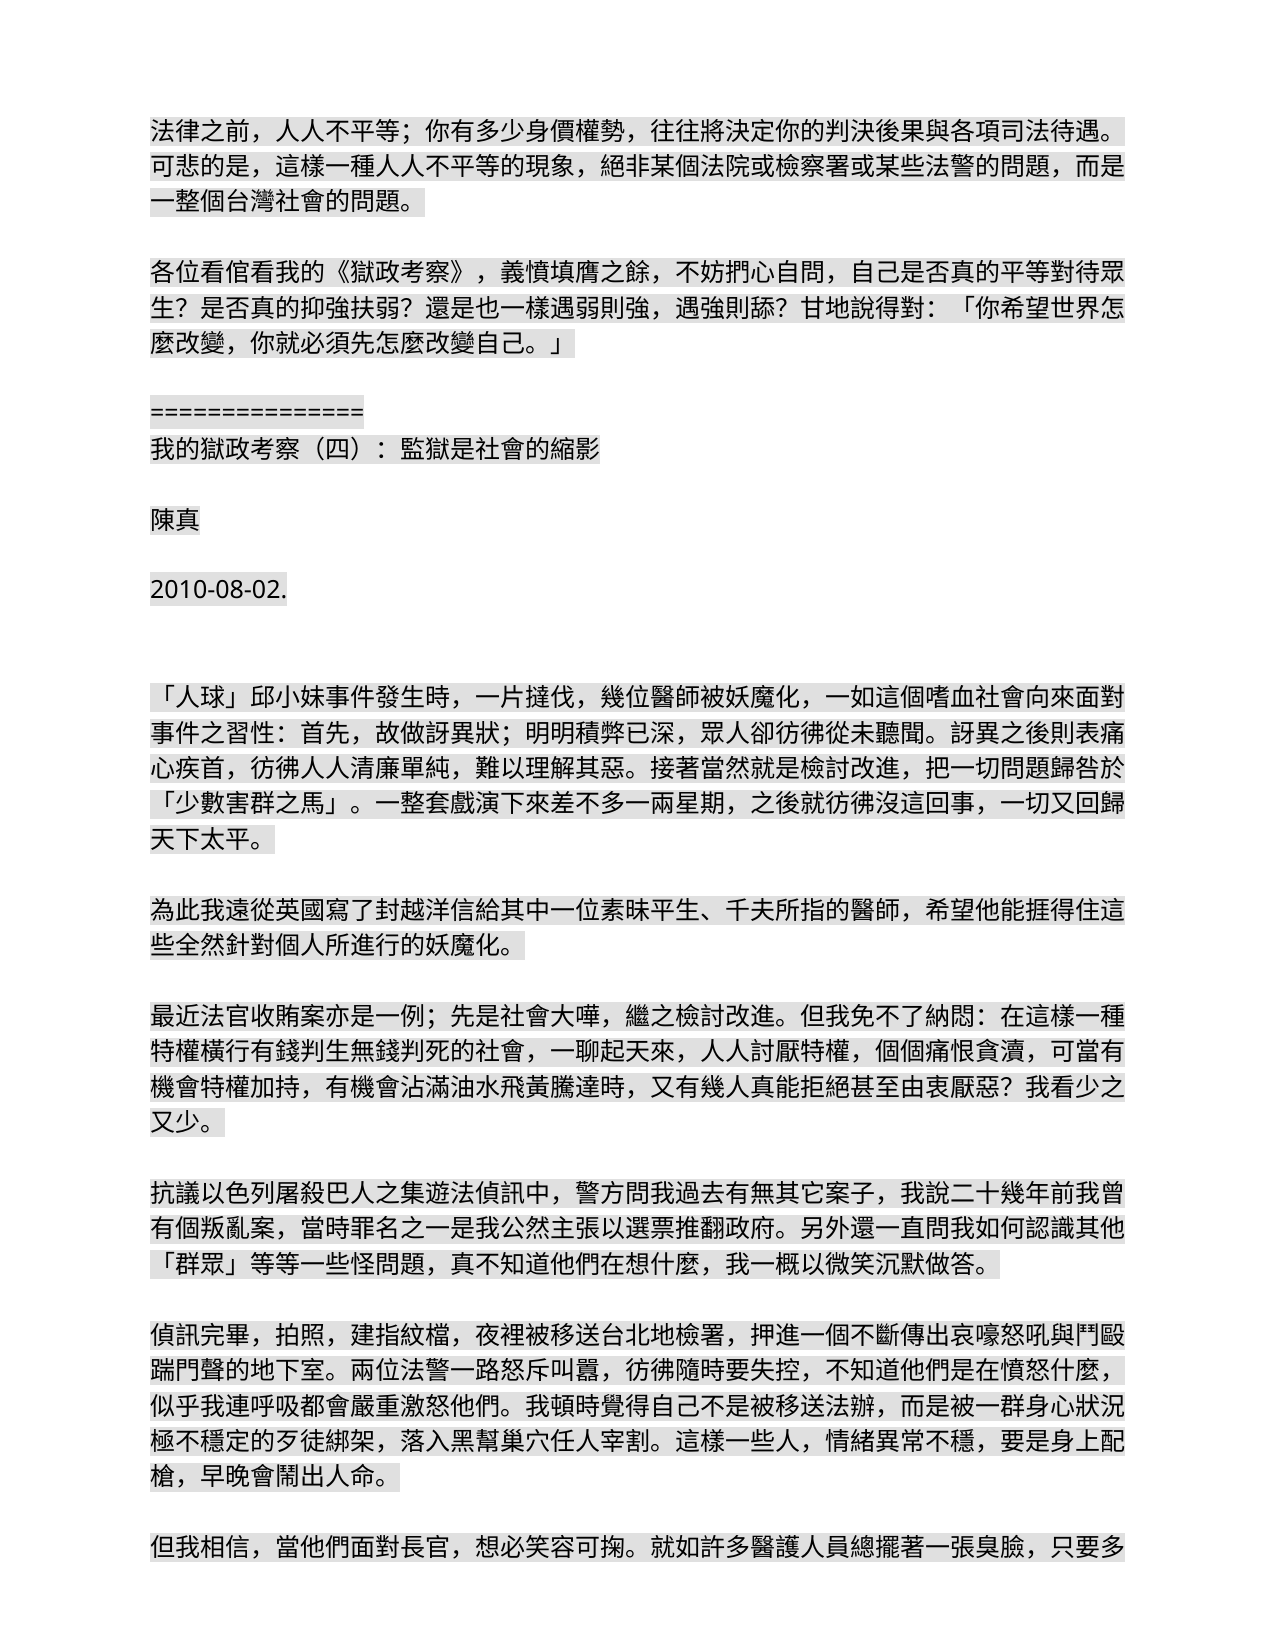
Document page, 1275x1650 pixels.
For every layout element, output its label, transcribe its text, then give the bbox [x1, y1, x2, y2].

text 阿水律師，你講錯了，台灣並沒有去以色列和美國等駐台機構舉牌抗議的什麼「言論自由」或「表現自由」。這類駐台機構，因無邦交，其實都屬民間團體，而非什麼「大使館」，但是照樣被劃歸為集會遊行的禁制區。 台灣不但沒有對這些機構進行任何集會遊行的自由，當我們人數僅有一人或兩人，根本不符合集遊法「兩人以上」之基本要件時，哪怕你只是一個人舉著牌子呆站路旁，一樣有可能會被抓，其實就跟土匪擄人沒兩樣。抓或不抓，不是根據什麼法律，而是根據某種政治需要。 我們在美國和以色列的駐台機構都被警察抓過，有一次是在以色列，只有我一個人被逮捕，正確來說應該是說被綁架，連夜移送台北地檢署偵辦。據綁架我的警方之高層主管私下透露，不是他們樂意這麼做，而是以色列打電話給警政署，要求將我逮捕歸案，繩之以法。 另外，劉旭別對祖國太失望，台灣在內政方面，也許比大陸好一些或好上許多，但是種種違法亂紀荒腔走板的作法，依然還是常態。 我找到一些以前的文章，有一些已經被《立報》刪除，只剩標題，比方說「我的獄政考察（一）：當警察比歹徒還像歹徒」。我只找到（二）至（五），後面應該還有（六）至（十），一時找不到。 我把「我的獄政考察」（二）至（五）以及過去一兩則留言依時間順序貼在下面。 陳真 2020. 06. 08. ============ 陳真 2010.07.09. 剛回到家，一切無礙，謝謝各位。 「吃飽太閒快速瘦身法」相當管用，我的青蛙肚一下都沒了，特別是頭一天晚上「投宿」台北地檢署，一整晚斷水斷食 (誰說裏頭有水喝？有是有，不過卻是一個丟棄式塑膠杯由所有囚犯共同飲用，我寧渴勿濫不敢喝)。而且，由數名法警聯手不斷以一百分貝音量莫名其妙對你咆哮怒罵威脅恐嚇，甚至暗拳偷襲外加無影腿等等等，身心靈三管齊下，瘦身效果非常好！但有心臟病者最好還是不要輕易嚐試。 相對於在稍早前在警察局問筆錄之噓寒問暖，東一句陳教授，西一句陳醫師，地檢署的法警室卻顯然完全不把人當人看，百般虐待，肆無忌憚地違法。 我實在看不下去，於是隔著鐵窗，問一位法警尊姓大名。之所以問他名字是因為，此人彷彿急性重度躁症發作，狂暴怒吼踹門威脅，狂飆巨大音量之髒話。不斷怒罵囚犯。 即便是在精神病房，這樣的狂躁暴力行為恐怕也已經老早被醫護人員給五花大綁打上兩三管鎮靜劑了，但在台北地檢署卻似乎是常態。我實在分不清究竟是鐵窗內的囚犯還是鐵窗外這些所謂法警比較像歹徒。 這位身心狀況顯然不太穩定的法警先生，大概是不相信我會對他怎樣或能對他怎樣，所以當我問他姓名時，他雖不敢表明，但仍指著自己的臂章「編號xxx」(姑隱其編號)大聲怒罵回應，要我儘管放馬過來，說他沒在怕。 我「出獄」後第一分鐘，就是去櫃台找主管，當場跟他們索取投訴書。我說我要公開檢舉該署惡行，並指名其中一些人根本完全不適任。結果他們竟然告訴我說本署沒有任何申訴或檢舉管道。 其實這樣說也對，當警察比歹徒還像歹徒，當執法機關本身就是違法亂紀的巢穴時，你要向誰投訴或檢舉？ 幾分鐘後，我找到一位自稱是法警主管的人，我問他說：「你們以為嫌犯不是人嗎？你們沒有一點人權與法治觀念嗎？甚至竟然可以違反檢察官的諭令，私自扣押嫌犯，故意不讓他們交保！」 對方這位主管並沒有默然以對，竟然反而說「他們本來就是這樣啊」，還說「檢察官或法官通常都不知道我們 (法警)的實際執行交保狀況。」 在台北地檢署發呆時，我不禁想起被台大醫院連續十七次開具所謂「有生命危險故不宜出庭」的診斷書之扁嫂吳淑珍，她後來出庭更是由台大派出醫療團隊一路呵護備至。我們對高官巨賈也未免體貼得太窩囊了吧？但是，對一般平民百姓的生命或尊嚴或各項權利卻視如敝屣。 我曾在書上看過歐洲數百年前一些監獄或精神病院訴諸怒罵叫囂毆打甚至屎尿四溢餵人如餵狗的場景，當我待在台北地檢署時，不禁聯想，場面十分類似。 看到這樣一種拘留場景，心裏實在有說不出的悲傷，為何我的家鄉是這樣一種社會？為何社會發展之良善果實如此難以成長？究竟要多少歲月多少痛苦多少筆墨、青春與血淚才能灌溉出一片美麗森林？ 於是，當檢察官諭令法警解開我的手銬讓我交保候傳時，我說我拒絕交保，我不願花一毛錢保釋。檢察官聞言很訝異，表示不解，還說一萬元保釋金額已經夠低了。 重點是：這不是金額大小的問題。 數小時後，見我依然不走，於是深夜二度提訊，一直要問我為什麼，為什麼，為什麼拒絕交保？我給了檢察官一個庸俗答案。我說惡法非法，邪惡的法律不是法律，我說我對集會遊行法缺乏敬意，我不願意在這樣的罪名下為自己做任何辯護，更不用說交保。而且，你們就算放我出去，我還是會再去以色列辦事處前舉牌靜站。 但事實上，我拒絕交保的真正原因完全不是因為集遊法，而是因為一些我所無法清楚表達的心裏感受，肯定是跟監牢裏可悲的場景有關。這大概就像你沒辦法清楚表達你對親友的感情一樣。 幾個小時的長考：交保或不交保？的確讓我很為難。只要我同意交保，馬上可重見天日，可以好好喝點水吃點東西然後睡覺，但我若拒絕交保，便可能被收押，然後就不知道什麼時候才能出來了。只要關個一兩星期，我籌畫已久的新工作便可能永久失去，而且恐怕一時也不會有人敢雇用我了。 天人交戰的結果，良心終究還是獲勝了。再度開庭時，我心意已決，告訴檢察官說我決定不交保。 生命是這樣一種東西，你不可能什麼都要，至少會有些時候，你總得犧牲一些東西來成就某種果實，就像一種敬拜天地的祭品那樣。 ================== 陳真 2010.07.10. 警方偵訊中，問我過去有無其它案子？我說有，二十幾年前我曾有個叛亂案。警方還問我如何認識其他「群眾」等等一些怪問題，真不知道他們到底在想什麼。我說，沒有什麼「群眾」，參與者原本就都是好朋友。 其實，我一進偵訊室便表明「除了認罪之外，其它問題我都不願回答，何必浪費彼此的時間？」也因此，我的偵訊很快就結束。 偵訊完之後，我被關在一個小房間，關了大約兩小時，七點左右，兩位信義分局的刑警押我上車，來到總統府附近的台北地檢署，也許是因為知道我是醫生，一路上對我十分有禮。 來到地檢署門口，竟然有大批媒體記者守候在場。開車的刑警不敢停車而只好一直往前開，在附近兜圈子。我說別緊張啊，這些記者絕不會是衝著我來的，我又不是名人。(就算把我押赴刑場，也不會有記者來。) 兩位刑警半信半疑，但我說沒事沒事，不用擔心，這一大群記者絕對不是因為我而來。於是，刑警們本來似乎要把我從後門偷渡進去，後來就還是決定走前門。沒想到我們一下車，大批記者馬上衝過來，包圍著我，鎂光燈閃個不停。我當下心裏很納悶，難道是台大醫院為了營救我，把事情鬧大？不會吧？有那麼嚴重嗎？ 我當時根本不知道狀況，心裏想說記者愛拍就拍吧，於是我一路微笑慢慢往前走，就像好萊塢明星在走紅地毯那樣，好不容易走到大門口時，一位女記者在後方稍遠處開口大聲問說：「為什麼你要枉顧消防安全？為什麼要貪污？」我停下腳步回頭問說：「什麼消防安全？」「我什麼時候貪污？」 記者們統統愣住，沒有人回答。我接著說：「我看你們應該是拍錯人了？這不會是新聞現場直播吧？」 記者群中有人發出笑聲說：「 唉呀，拍錯人了啦。」我後來問刑警他們是想拍什麼案子？刑警說好像是一樁有關消防器材的弊案。 記者知道拍錯人了，馬上像潮水一樣迅即退去。 擺脫了烏龍記者，我隨即被押進一個傳出哀嚎與劇烈怒罵及毆打聲音的地下室，迅即從裏頭衝出一位法警，從刑警手上把我接過去，一路對我怒斥叫囂，就像精神病急性發作那樣，不知道他到底是在憤怒什麼，好像我連呼吸都會激怒他似的。 接著，我被押到一個櫃台前。櫃台後方站著一個更為凶惡的法警，滿臉橫肉，一副怒不可遏彷彿隨時要殺人打人那種感覺。他要我把身上的東西全交出來，包括手機也不能擁有，連褲腰帶也要拿下。我提出質疑，他便暴跳如雷，抓狂怒斥，好像隨時會氣死那種感覺。 我長期待在精神病房照顧病患，倒沒見過如此瘋狂的場所。我突然覺得自己不是被移送法辦，而比較像是被一群身心狀況極度不穩定的歹徒綁架，落入黑幫巢穴任人宰割。整個過程中，不斷傳來辱罵踹門的劇烈聲響。 而且，更荒謬的是，我都還沒收押，當時甚至連「被告」的身份都還稱不上，我只是個「嫌犯」，但我與外界通訊的自由竟然就此被完全剝奪。 當時，有位嫌犯似乎有自傷之虞且身體不適，被關在一間特製的「保護室」。法警問他話，他氣息奄奄答得不夠大聲，法警便立刻踹門怒罵大吼大叫要他大聲點。這樣一些人，情緒真的是異常不穩定，其身心狀況與人格其實都完全不適合擔任法警。他們身上要是配槍，我看隨時會鬧出人命。 後來，我跟四、五位看起來像是吸毒的嫌犯關在一起，角落地上還有著一團新鮮的大便，牢房非常悶熱骯髒，雖有空調設備，不過卻是裝飾用，也許長官視察時才會打開。 我在牢房入口處牆上看到 GAZA 字樣，想必是唐曙上回刻下的正氣歌。於是我也用硬幣在 GAZA 旁邊刻下我的名字：EMIR。 晚上八點多，開完偵查庭之後，諭令交保。我當庭表示拒絕。檢察官笑笑說：「你如果不想麻煩家人或朋友來幫你辦理交保，那你也可以自己具保，你就去樓上提款嘛，一樓也有提款機啊！」我說不是這樣，主要是我不願意支付這筆交保費用。 檢察官說，將來結案後錢就會還給你啊。我搖頭表示我還是不願意拿錢出來交保。檢察官說：交保一定要支付一筆錢啊！我說那我就不交保了。檢察官說：我很尊重你的理念，但我還是得依法行事。我說：我並不想為難你們，但我有我的想法。我不願交保。察官沒辦法，就要我回牢房再想一想，說我有四小時的時間可以考慮要不要上樓去提款自己辦交保或是請家人來辦也可以。 偵查庭之後，我跟一群被諭令交保的人關在另一個牢房裏。那牢房裏頭有個公用電話。問題是：你怎麼可能記得住每個親友的手機號碼？別人也根本無法連絡你，更無從知道你的下落。而且，你最好身上剛好帶著錢，否則連想打電話也沒錢跟法警買電話卡。我在裏面就買了兩張電話卡送給同房難友。 牢房裏頭，悶熱污濁的空氣與屎尿味及各種穢物，實在令人作嘔，很想離開這裏，已經兩天沒睡覺沒吃東西了，而且沒水喝很渴，但另一方面卻又覺得不該交保，於是我開始進行長考。 難友一個個離開，鄰房有位小女生的媽媽來得最快，不到半小時就拿錢來保人了。但有位中年難友，一直打電話請人帶七萬元來幫他交保，親朋好友卻統統拒絕，他氣得對著電話筒破口大罵對方冷血無情。 後來他絕望了，主動開口跟法警說：「你們找人來把我帶走吧！送我去北所 (台北看守所)，沒有人要帶錢來保我了，我就去坐牢吧！」另一位難友說：「對啦對啦，要認命啦，趕緊去跟阿扁當鄰居啦！」 到了十一點多，只剩我和另一位通緝犯還沒交保或收押。我問他為何被通緝？他說他在開計程車，離了婚，有一次不慎和一輛摩托車相撞，對方是個千金小姐，雖然只有兩公分的手背撕裂傷，但那千金小姐說這是「毀容」，需要皮膚整型，要求賠償五萬元。 司機說他頂多只付得起兩萬元，其中一萬元給現金，另一萬元則要求分期付款。千金小姐不接受，於是就告他「過失傷害」。司機說他因為不住在戶籍地，沒接到傳票，兩次開庭不到就被通緝。他說這真是很小題大作，說是警方在「拼業績」。而且，警方不是直接逮捕他到案，而是騙說他的證件被歹徒冒用，要求他前來警局「協助查案」，沒想到他一走進警局就被抓，方才知道自己竟然是通緝犯。 他被諭令一萬元交保，但他說他從無前科，一生奉公守法，今天之所以會落到通緝犯的下場，就是因為沒錢。他說，他去哪生出一萬元來交保？不過，他顯然很擔心若籌不出一萬元之後很可能會被收押，他說他的計程車還停在路邊，若只吃牢飯往後日子會更難過。 後來，我就說那我去提款保你出去好了，一萬元就等你很有錢之後再還我或不還也沒關係。他很高興，一直強調說他一定會還。我說還不還都沒關係。 於是，我就跟一位看起來最友善大約二十多歲的女法警說我要到樓上提款，沒想到她說不行。我說怎麼不行？剛才檢察官不是一直叫我到樓上提款機提款？我只是要提款讓別人交保為何不行？ 女法警說：「我相信你是好心，但我就是不能讓你上去提款。」我問她為什麼？我說檢察官不是說我們都可以到樓上提款？這時候，那位情緒非常不穩的法警突然像發狂的猛獸一般從角落衝出來，不斷以超高分貝怒罵說「不要一直拿檢察官來壓我！聽到沒有？要不要我把這句話再說一遍？要不要我把這句話再說一遍？聽到沒有？聽到沒有？懂了嗎？」 似乎我若再多說一句他就要動手打人或開槍殺我那種感覺,，真是非常病態。 女法警站在一旁，從眼神上看來，似乎是站在我這邊，但她不敢多說什麼。我跟她說：「檢察官說的那些話，妳當時不也在場都有聽到？怎麼法警竟然可以違反檢察官的諭令而不准我們提款？」女法警說：「我們向來都是這樣做的。人手不足嘛，怕人犯逃走。我知道你不會逃走，但我還是沒辦法幫你。」 可是，誰會為一萬元保釋金逃獄而成為通緝犯或逃走時冒著被打傷或打死的風險？所謂人手不足純粹胡扯。那幾位情緒不穩的暴力法警，閒閒地沒事到處莫名其妙怒罵，哪有人手不足的問題？而且，哪有因為人手不足就擅自推翻檢察官的裁決，硬要把被告給拘留或使之因此被收押的道理？ 我努力想幫這位因為少付了三萬元賠償金的通緝犯交保，但仍然沒辦法。那位編號xxx的混蛋法警顯然認為他比檢察官還大，可以任意為所欲為。 這就是台北地檢署！平常電視上看到什麼發言人，總是講得一副有模有樣好像很文明的樣子，但事實上完完全全不是這樣。除非你是有權有勢者，否則來到這裏其實就等於落入黑幫手裏差不多，頓時完全喪失做為一個人應有的各種基本人權與尊嚴，完全任人宰割任人糟蹋。 至於開庭時一路戴手銬，那只是很小兒科的問題，相較於其它惡行，根本不值得一提了。 後來，檢察官(或法官我也搞不清楚？) 再度找我去談為什麼要拒絕交保？為什麼要抗議以色列？我順便幫他講授了一點以巴問題的普通常識。之後，我又被送回牢房等待。 十二點多，檢察官同意讓我和那位通緝犯統統無保釋放。那位編號XXX的混蛋法警又過來GGYY，我沒理他。 老實說，這樣一種自我創造的暴戾氛圍，法警們自己何嘗不也是個受害者？他們給別人也給自己創造了一個地獄。 不過，臨走時，那位唯一友善的女法警竟突然在我走過她身邊時低聲問說：「你明天不用上班嗎？」倒是讓我有點訝異，我遲疑了一會兒說我請了兩天假。此時，她終於露出正常人的笑容，甚至最後還跟我說了一句：「再見」。我沒來得及答腔，因為一時之間，我還以為是自己聽錯了，「再見」？ ================= 我的獄政考察（二）：衙門與黑幫 陳真 2010-07-19. 因為靜站抗議以色列長期封鎖迦薩及屠殺巴人行徑，我以首謀身分被捕。在一個文明國家，被警察逮捕理當就像被老師請去學校辦理註冊入學一樣，不該有什麼驚心動魄的場面。但在21世紀的台灣，人權喊得震天響，拘留偵訊過程卻窮凶惡極無法無天，與黑幫綁架無異，不但剝奪人權，而且為所欲為，宛如時光倒流回到衙門獄卒的年代。 《色戒》將來拍續集，我看不必花錢搭建，建議直接到台北地檢署取景即可；至於臨時演員更可由該署法警擔任，張牙舞爪面目猙獰，連化粧費都能省了。 為此，我打電話給北檢政風室，檢舉該署法警室之嚴重違法濫權。我提出三個問題。 第一，法警竟可否決檢察官的諭令交保，技術性變相拘留當事人；法警主管竟說這是常態。 第二，部份法警之情緒極度異常而失控，動輒辱罵叫囂威脅恐嚇，彷彿連呼吸都會激怒使之暴跳如雷。這樣的人不適任此一職務。 第三，當事人連被告身分都還談不上，竟然一進地檢署，手機及所有物品就全被沒收（且無提供沒收物品清單），完全無法與外界有任何聯繫。一直到可以交保時才移到另一間有公用電話的交保室。但這時候你若身上沒零錢或你記不住各項電話號碼，那你還是一樣無法與外界有任何聯繫，別人更無從知道你的下落。 政風室表示驚訝，說要進行調查。但我對此一「驚訝」倒是很驚訝，因為這顯然是長久以來的作風慣例，難道他們從來一無所悉？司法改革基金會也表示驚訝說怎麼可能不讓你使用手機？我說不是不讓「我」使用，而是所有人一進大門就馬上被沒收手機及身上所有物品，包括紙筆都不准擁有，連皮帶都被搜身收走，你必須兩手戴著手銬，同時得小心褲子隨時會掉下來。 我還向監察院提出陳情，寫信給檢察總長及馬英九。我對各單位之回覆表示「驚訝」真是覺得很驚訝，因為這顯然是一套早已行之多年的既定流程，包括搜身及沒收手機和一切物品，包括威嚇怒罵或技術性變相拘留（等於是綁架）等等等；特別是變相禁止與外界聯繫一事，更是一套固定的違法流程。 我當時手機被沒收，無法蒐證，否則各位如果聽到或看到那種武打場面，你會以為時光倒流回到衙門年代，種種侵害人權的作法與囂張程度，與黑幫綁架無異。這樣一些人，從法警到其主管，甚至北檢主任檢察官，都應負起行政與法律責任。某些法警之惡形惡狀及違法濫權，更應撤職查辦，繩之以法。 ======================== 我的獄政考察（三）：法律之前人人不平等 陳真 2010-07-26. 老唐不是賣牛肉麵，而是開計程車。他說他從沒想到有一天會變成通緝犯，甚至連自己被通緝都不知道。他說，警察就像詐騙集團一樣，打電話騙他說他的信用卡被歹徒冒用，請他有空時來警局一趟，協助辦案。他說，當他興沖沖到了警局，警方卻說他被逮捕了，連夜送到地檢署。「抓到」他之後，警察粉開心，因為抓到通緝犯對於警方業績及升遷是很「補」的。 老唐是外省人，台語卻很溜。他說他幾個月前與一輛摩托車擦撞，對方手背有兩公分撕裂傷，要求賠五萬。老唐說他只願賠兩萬，而且其中一萬須分期支付，因為他沒那麼多錢。對方不接受，於是告上法院。老唐說他很久沒回家，沒接到傳票，錯過開庭日僅三天，便被宣告通緝。一直到他被捕之後，才知道自己是通緝犯，本來還以為真的是來警局協助警方打擊不法。 跟老唐一樣，我也是一萬元諭令交保；差別在於我拒繳保釋金，堅持收押或無保釋放，而老唐則是無錢支付。他說他從無前科，循規蹈矩，之所以成為通緝犯就是因為沒錢賠償，哪來一萬元交保？一直拖到深夜，所有嫌犯都被收押或交保，只剩我們兩人枯坐牢房。我看他很擔心無錢交保而被收押，於是就說要替他繳保釋金。 他很高興，但沒想到法警竟說不行，說我不能給他錢。法律有這種規定嗎？法律有規定保釋金不能由親屬以外的人提供嗎？實在太離譜。這些法警，仗著你根本無從對他蒐證（因為身上物品全被沒收），簡直就是立地為王，當起土皇帝來了。 我連皮帶都被沒收，兩手銬著手銬，一直擔心褲子會掉下來。當我被塞入一個很髒的牆角被迫面壁思過等候開庭時，不禁想起溫柔體貼的台大醫院，連續17次開具所謂「有生命危險故不宜出庭」的診斷書給吳淑珍，後來出庭時台大更派出一整個醫療團隊一路呵護備至。我們對高官巨賈也未免溫柔體貼得太窩囊了，簡直可以說是「用舔的」那樣一種低姿態，但是對於一般平民百姓的生命尊嚴或各項權利卻視如敝屣。 法律之前，人人不平等；你有多少身價權勢，往往將決定你的判決後果與各項司法待遇。可悲的是，這樣一種人人不平等的現象，絕非某個法院或檢察署或某些法警的問題，而是一整個台灣社會的問題。 各位看倌看我的《獄政考察》，義憤填膺之餘，不妨捫心自問，自己是否真的平等對待眾生？是否真的抑強扶弱？還是也一樣遇弱則強，遇強則舔？甘地說得對：「你希望世界怎麼改變，你就必須先怎麼改變自己。」 =============== 我的獄政考察（四）：監獄是社會的縮影 陳真 2010-08-02. 「人球」邱小妹事件發生時，一片撻伐，幾位醫師被妖魔化，一如這個嗜血社會向來面對事件之習性：首先，故做訝異狀；明明積弊已深，眾人卻彷彿從未聽聞。訝異之後則表痛心疾首，彷彿人人清廉單純，難以理解其惡。接著當然就是檢討改進，把一切問題歸咎於「少數害群之馬」。一整套戲演下來差不多一兩星期，之後就彷彿沒這回事，一切又回歸天下太平。 為此我遠從英國寫了封越洋信給其中一位素昧平生、千夫所指的醫師，希望他能捱得住這些全然針對個人所進行的妖魔化。 最近法官收賄案亦是一例；先是社會大嘩，繼之檢討改進。但我免不了納悶：在這樣一種特權橫行有錢判生無錢判死的社會，一聊起天來，人人討厭特權，個個痛恨貪瀆，可當有機會特權加持，有機會沾滿油水飛黃騰達時，又有幾人真能拒絕甚至由衷厭惡？我看少之又少。 抗議以色列屠殺巴人之集遊法偵訊中，警方問我過去有無其它案子，我說二十幾年前我曾有個叛亂案，當時罪名之一是我公然主張以選票推翻政府。另外還一直問我如何認識其他「群眾」等等一些怪問題，真不知道他們在想什麼，我一概以微笑沉默做答。 偵訊完畢，拍照，建指紋檔，夜裡被移送台北地檢署，押進一個不斷傳出哀嚎怒吼與鬥毆踹門聲的地下室。兩位法警一路怒斥叫囂，彷彿隨時要失控，不知道他們是在憤怒什麼，似乎我連呼吸都會嚴重激怒他們。我頓時覺得自己不是被移送法辦，而是被一群身心狀況極不穩定的歹徒綁架，落入黑幫巢穴任人宰割。這樣一些人，情緒異常不穩，要是身上配槍，早晚會鬧出人命。 但我相信，當他們面對長官，想必笑容可掬。就如許多醫護人員總擺著一張臭臉，只要多問一句就不耐煩，可當他們面對「自己人」時卻甜美斯文。我經常帶親友就醫，刻意不提醫生身分，往往飽受窩囊氣。牢房也好，病房也罷，不過是社會縮影。掌權者不論權勢大小，往往趾高氣揚，動輒自我擴權百般刁難。 維根斯坦言語冷清，少有溫情，千萬著作更是如此，通篇符號與概念語言，無想無念。但他卻曾說過一句很「不」維根斯坦的話，經常縈繞我心。他說：「善意就是天意」、「在所有一切事物中，人與人之間的善意最能貼近我心。」善意或許不足以解決制度與文化問題，但善意可使一切痛苦變得可以忍受。人類文明如果有什麼值得令人眷戀的內涵，不會是船堅炮利或所謂快捷便利的物質成就，而是對待萬般生命的善意與憐憫。 =============== 我的獄政考察（五）：人權做為一種裝飾品 陳真 2010-08-09. 因為換工作，準備開業，最近面試了二、三十位護士，我問她們原有的工作單位有無虐待病患等情事，特別是精神病患或失智老人或智能不足兒童，更易受虐。應徵護士聽我這樣問，往往愣住，經過一番遲疑，然後點頭說有，包括各種體罰凌辱與性騷擾。我不相信醫院主管不知情，但卻往往不當一回事或甚至刻意隱瞞淡化。這時候，與其責怪第一線基層人員，不如請其主管負起責任。 囚犯也一樣，一旦落入衙門，便任人宰割。當我於深夜獲釋離開台北地檢署時，透過電話，當場找到一位自稱是「法警主管」；我跟他說：「為什麼你們的法警竟然認為自己無須聽檢察官的裁決而能任意決定要不要讓誰提款交保？」我還具體指控北檢某某法警之粗暴言行與任意公然辱罵威脅恐嚇等等惡形惡狀，我說：「你們怎麼這麼離譜？完全沒有半點人權概念！做為一個主管，你是失職的，是你應該負起責任。」該主管唯唯諾諾，說他們會調查。（自己調查自己？） 更荒謬的是，我既沒被收押，開庭偵察之前理應連被告身分都談不上，與外界通訊自由竟然就此被剝奪。一直到最後來到交保室，才終於有個公用電話。問題是，你怎麼可能記得住每位親友的手機號碼？別人更無法主動連絡你。而且，你最好身上剛好帶著錢，否則就算可交保，連公用電話也打不成。 等候開庭前，我跟幾位吸毒嫌犯關一起，角落還有著一團大便，非常悶熱骯髒。表面上有空調，卻是裝飾用，也許長官視察時才會打開使用。鐵窗外地上放一壺茶水，卻只有一個免洗茶杯供所有嫌犯共同使用。有位嫌犯似乎有自傷之虞且身體不適，被關在一間特製的「保護室」，法警問他話，他氣息奄奄答得不夠大聲，法警便立刻踹門怒罵，強逼他大聲、大聲、再大聲，藉此羞辱。 對於嫌犯交保，法警們則一再強調檢察官講歸講，法警室做歸做，顯然自以為比檢察官還大，可以任意拘留任意威脅怒罵。 這就是台北地檢署！平常你在電視上看到什麼發言人出來針對名人案子發言，總是講得一副有模有樣好像很文明的樣子，但事實上完完全全不是這樣。除非你有權有勢，否則來到這裡就等於落入黑幫手裡，頓時喪失做為一個人應有的各種基本人權，任人宰割任人糟蹋。 至於開庭前後一路戴著手銬並沒收褲腰帶一事，相較於其它惡行，只能說是小兒科。 台灣人喜歡講倫理講愛講人權，但講歸講，做歸做，離文明社會的理想狀況，恐怕還有千百光年之遙。 ============ 陳真 2017. 04.30 幾年前，巴勒網在以色列駐台辦事處靜站。有一次，我被抓，先送去警局拘留，做完筆錄，接著上銬移送台北地檢署偵訊，連夜開庭。最後，法官要我以一萬元交保候傳，我說我一毛錢也不付，我選擇繼續拘留。幾小時後的凌晨，法官重新做出決定，讓我無保釋放。 當我被送到地檢署時，幾名警察一路「護送」我走進去。那時都已經深夜十一、二點了，地檢署大門口竟然還圍著幾十名記者和攝影機。一見到我出現，記者們就像餓虎撲狼一樣衝了過來，鎂光閃爍，對我拍照拍個不停。我很納悶，我既不是公眾人物，也不是什麼江洋大盜，記者怎麼會對我感興趣？我心裏想，會不會是台大知道我被捕的消息，怕我沒法回去上班看門診，所以派人來救我？心裏頗感欣慰。結果不是，原來是認錯人了。 一堆記者擋住去路，搶著發問，有人問我說：「你知不知道自己錯了？」我微笑不語。還有一個把麥克風堵到我面前問說：「你不覺得可恥嗎？有沒有什麼話要對大家說？」我還是微笑不語，一概當做耳邊風。直到有位記者問說：「你為什麼要貪污？」我才停下腳步，回頭問說：「我什麼時候貪污？」 他說：「那你是為什麼被逮捕？」我說，「因為我在以色列辦事處靜站啊。」 這下換記者們納悶了，有一個義憤填膺地大聲喊說：「那你採購消防器材為什麼要污錢？」。我說，「你們認錯人了啦。」他們說：「署長！署長，您不是消防署署長嗎？」我說我不是啦。於是大家都笑了，整個鎂光閃閃竟然瞬間熄滅。我問說，「你們拍這麼多，電視上不會直接播出吧？」他們說，「不會播啦，這不是同步播出，等一下馬上就刪掉了啦。」 我被關在地檢署一個很髒的小牢房，地上、牆上四處屎尿痕跡，很髒，惡臭至極，坐也不是，站也不是，也不敢靠牆休息，怕沾到大便。我待的牢房角落處地上，甚至還有一坨臭到爆的新鮮大便。 大多數法警對待嫌犯極其粗暴，任意羞辱叫罵甚至動粗。就在我進去不到幾分鐘，一幕圍毆、動粗的暴行，竟然就在我眼前上演。我真是不敢相信自己的眼睛。這絕對不可能是特例，肯定是常態。其中有個法警，對待嫌犯的態度更是惡劣到極點，比方說，我看到他把一個剛送進來的女嫌犯當做足球射門一樣，竟然從她背後一腳把她「踢進」牢房裏。 我看了這一幕，受不了，就隔著欄杆喊他過來，我說我要知道你的姓名和編號，我說我出去之後一定檢舉你的惡行。他聽了，表面上雖然還是一副凶神惡煞，但我從他的回話和眼神中察覺到他其實是有點怕了，讓我突然心裏有了一絲憐憫。我是他的俎上肉，在牢裏只能任其宰割，他當然不是怕我，而是沒想到會在牢裏頭作威作福之際，竟然當場會被我這樣一個嫌犯給叫去質問。 他雖然眼神有點懼怕(不太敢直視我)，不過，表面上還是裝出很凶狠的模樣，指著自己的制服臂章，亮出他的編號，表示他才不怕，但不管我怎麼問，他就是不願告訴我他叫什麼名字。後來，當他離去後，旋即有個約莫二十多歲的年輕女法警走過來，隔著欄杆小聲對我說，「你自己小心點，不要去惹他。」 半夜獲釋後，我就馬上在地檢署裏頭打公用電話，要求填寫檢舉文件，具名檢舉這個法警的粗暴惡行，一個自稱當夜值班的主管出面安撫，企圖大事化小，小事化無。 那天晚上，我先是被關在警察局。原本牢裏只有我一個人，後來又進來一個男的，像是道上兄弟。我見他一臉憂愁，於是就問他犯什麼案，他說「組織犯罪，搞幫派」。他心神不寧，一直盯著鐵窗外發呆，似乎心事重重，我就問他說要不要吃便當？警察剛剛給我一個便當，我就送給他吃，他說好，卻依舊一直看著鐵窗外發呆。 後來，這個幫派份子先被送走，又剩我一人。深夜，有個警方高階主管，單獨拿著鑰匙打開鐵門進來，說想跟我「以私人身份」聊聊。聊什麼我忘了，只記得他說他女兒正在英國留學，他說他知道我也是留英。他同時也提到，要不要抓我們，他們是沒有權限的，主要都還是看「上面」的態度。他所謂「上面」，他倒是很具體地說了，說是以色列駐台辦事處向警政署施壓，要求要把我們給抓起來，他們只好照辦，至少得抓一個帶頭的，所以我就被抓進來了。 幾個月後，我收到不起訴書，內容沒細看，只記得法官對我們的靜站活動「頗有好評」。我還記得當晚開庭偵訊時，承審法官出示我的許多「犯罪證據」，是一疊照片。他把照片全攤開在桌上仔細看，看完之後問我說，「為什麼每一張都拍得一模一樣？」 我說，「因為我身體都沒有動啊。」 法官遞了其中幾張照片給我看，我看到自己拿著牌子站著，突然意識到自己就像一尊銅像。你就算給銅像拍一千張照片，他還是一動也不動。 我被無保釋放，正要離開牢房時，那個年輕女法警，突然問了我一句：「你明天不用上班嗎？」我被這突如其來的一問給嚇了一跳。 後來，我寫了一些文章，好像就叫做「我的獄政考察」之類，登在《立報》，不過只登了其中五、六篇，後面還有一堆，我就沒登了，但我都有寄給相關司法單位，同時也寄到總統府，寄給號稱關心獄中人權的馬英九，收到的回應卻全是官樣文章，或故做驚訝狀，或說要徹查，結果是查個屁。 這鬼島，人權口號滿天飛，其實全是放屁，所謂人權，只是屬於名人或政治人物的一種特權，一般人是享受不到的。而且，越是脆弱 (例如女性或老年人或病人)、越是地位微小的個人，所遭受的待遇就越慘。 比方說，我有許多精神病人，只不過因為一點點小案子，例如因為精神或智能問題，隨手拿了隔壁鄰居放在家門口外面地上的一瓶羊奶喝，或是偷了人家農田上一顆西瓜，就被以竊盜罪甚至強盜罪抓去關，甚至還被刑求，藉此栽贓更多案子。我有一位病患，被警察打得膝蓋都碎了。 每次想到這些活生生、甚至就在眼前不斷發生的事，我心裏就有恨，思緒難平。人們的眼光似乎永遠只關注那些所謂的名人或權勢者，對於弱者卻根本不屑一顧。 [150, 75, 1125, 1562]
